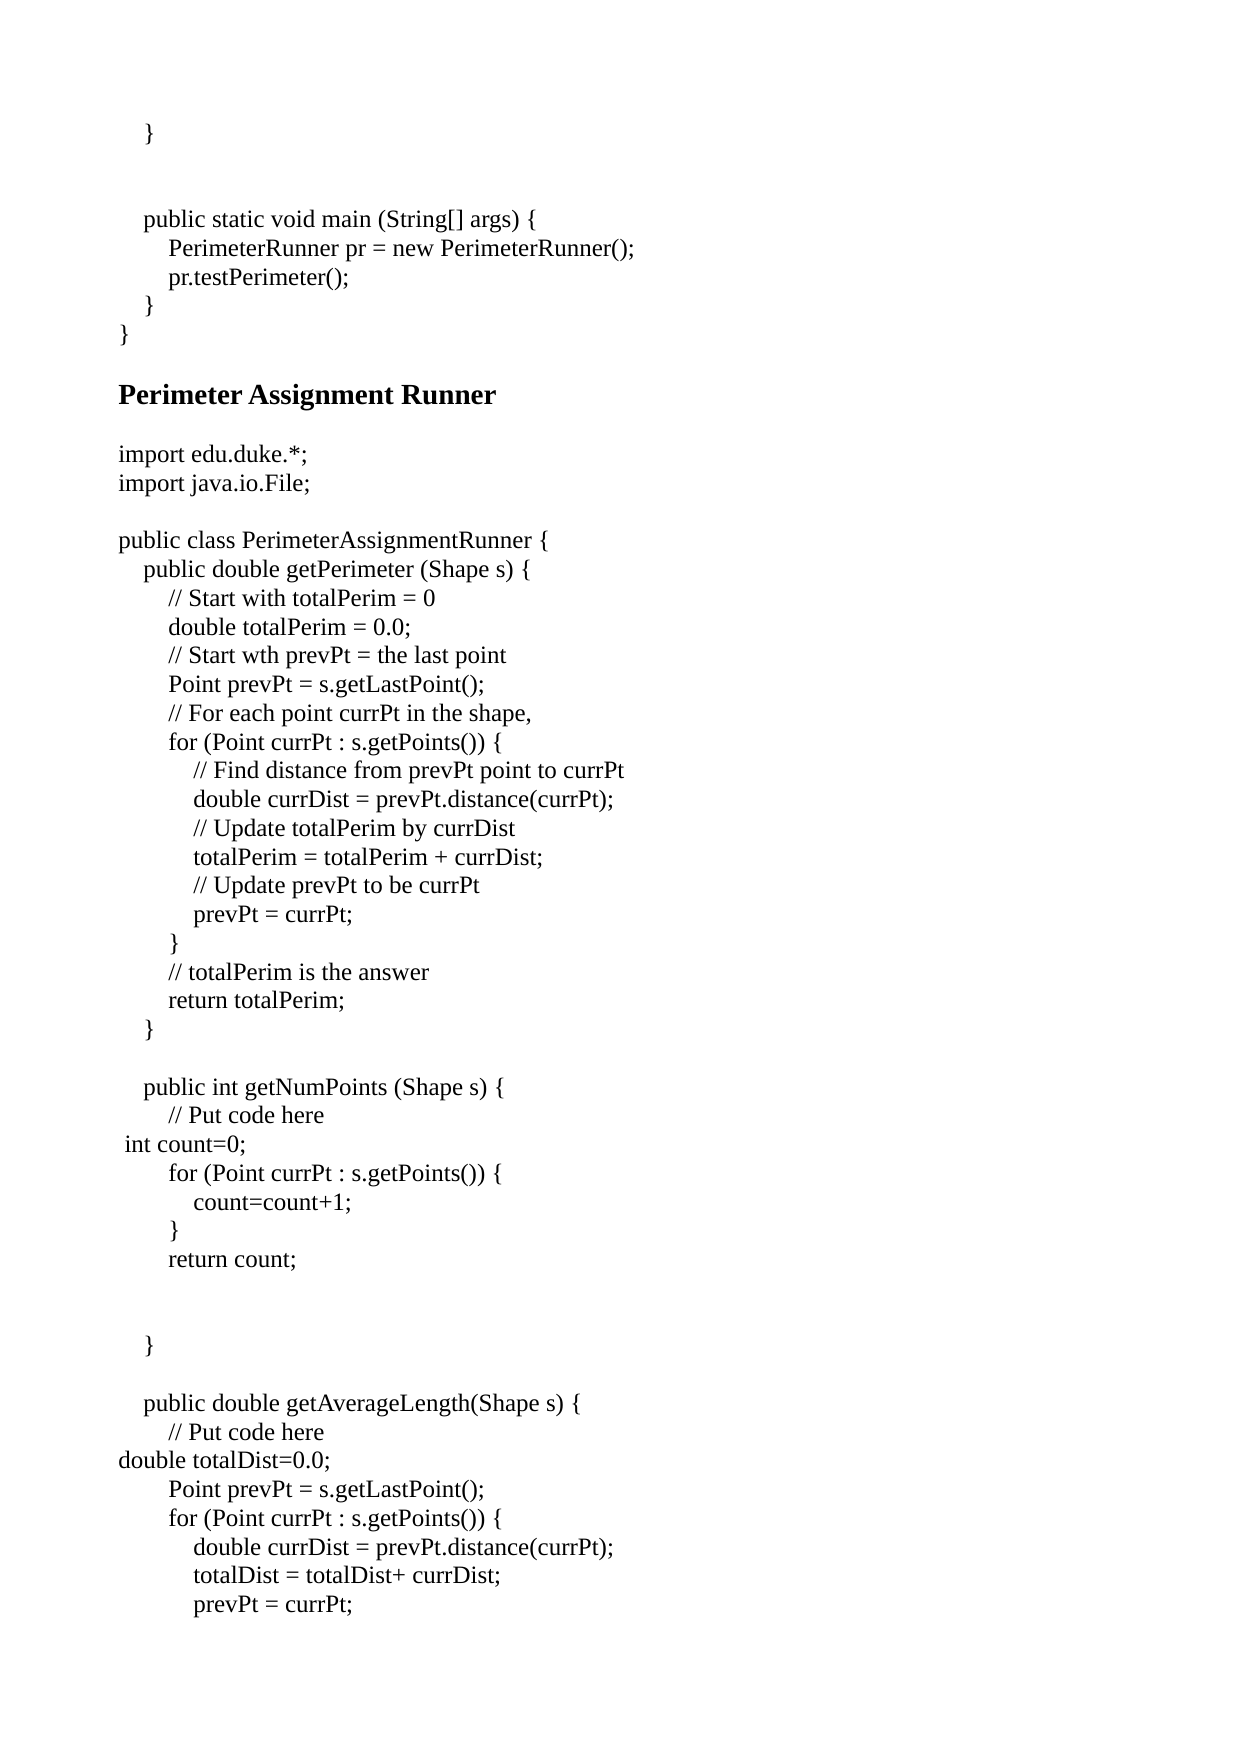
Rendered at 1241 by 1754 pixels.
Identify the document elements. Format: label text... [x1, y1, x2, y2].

text // Find distance from prevPt point to currPt [118, 755, 1122, 784]
text // Put code here [118, 1417, 1122, 1445]
text public class PerimeterAssignmentRunner { [118, 525, 1122, 554]
text double totalDist=0.0; [118, 1445, 1122, 1474]
text // Update prevPt to be currPt [118, 870, 1122, 899]
text return totalPerim; [118, 985, 1122, 1014]
text } [118, 1330, 1122, 1359]
text for (Point currPt : s.getPoints()) { [118, 1158, 1122, 1187]
text import java.io.File; [118, 468, 1122, 497]
text } [118, 928, 1122, 957]
text } [118, 118, 1122, 147]
text return count; [118, 1244, 1122, 1273]
text // Start wth prevPt = the last point [118, 640, 1122, 669]
text double totalPerim = 0.0; [118, 612, 1122, 640]
text prevPt = currPt; [118, 899, 1122, 928]
text int count=0; [118, 1129, 1122, 1158]
text totalPerim = totalPerim + currDist; [118, 842, 1122, 870]
text // totalPerim is the answer [118, 957, 1122, 985]
text } [118, 319, 1122, 348]
text // Start with totalPerim = 0 [118, 583, 1122, 612]
text } [118, 1215, 1122, 1244]
text public double getPerimeter (Shape s) { [118, 554, 1122, 583]
text for (Point currPt : s.getPoints()) { [118, 1503, 1122, 1532]
text // Put code here [118, 1100, 1122, 1129]
text public static void main (String[] args) { [118, 204, 1122, 233]
text totalDist = totalDist+ currDist; [118, 1560, 1122, 1589]
text double currDist = prevPt.distance(currPt); [118, 1532, 1122, 1560]
text prevPt = currPt; [118, 1589, 1122, 1618]
text PerimeterRunner pr = new PerimeterRunner(); [118, 233, 1122, 262]
text pr.testPerimeter(); [118, 262, 1122, 291]
text // Update totalPerim by currDist [118, 813, 1122, 842]
text } [118, 1014, 1122, 1043]
text } [118, 291, 1122, 319]
text Point prevPt = s.getLastPoint(); [118, 1474, 1122, 1503]
text public double getAverageLength(Shape s) { [118, 1388, 1122, 1417]
text for (Point currPt : s.getPoints()) { [118, 727, 1122, 755]
text Point prevPt = s.getLastPoint(); [118, 669, 1122, 698]
text // For each point currPt in the shape, [118, 698, 1122, 727]
text double currDist = prevPt.distance(currPt); [118, 784, 1122, 813]
text public int getNumPoints (Shape s) { [118, 1072, 1122, 1100]
text count=count+1; [118, 1187, 1122, 1215]
text Perimeter Assignment Runner [118, 377, 1122, 410]
text import edu.duke.*; [118, 439, 1122, 468]
